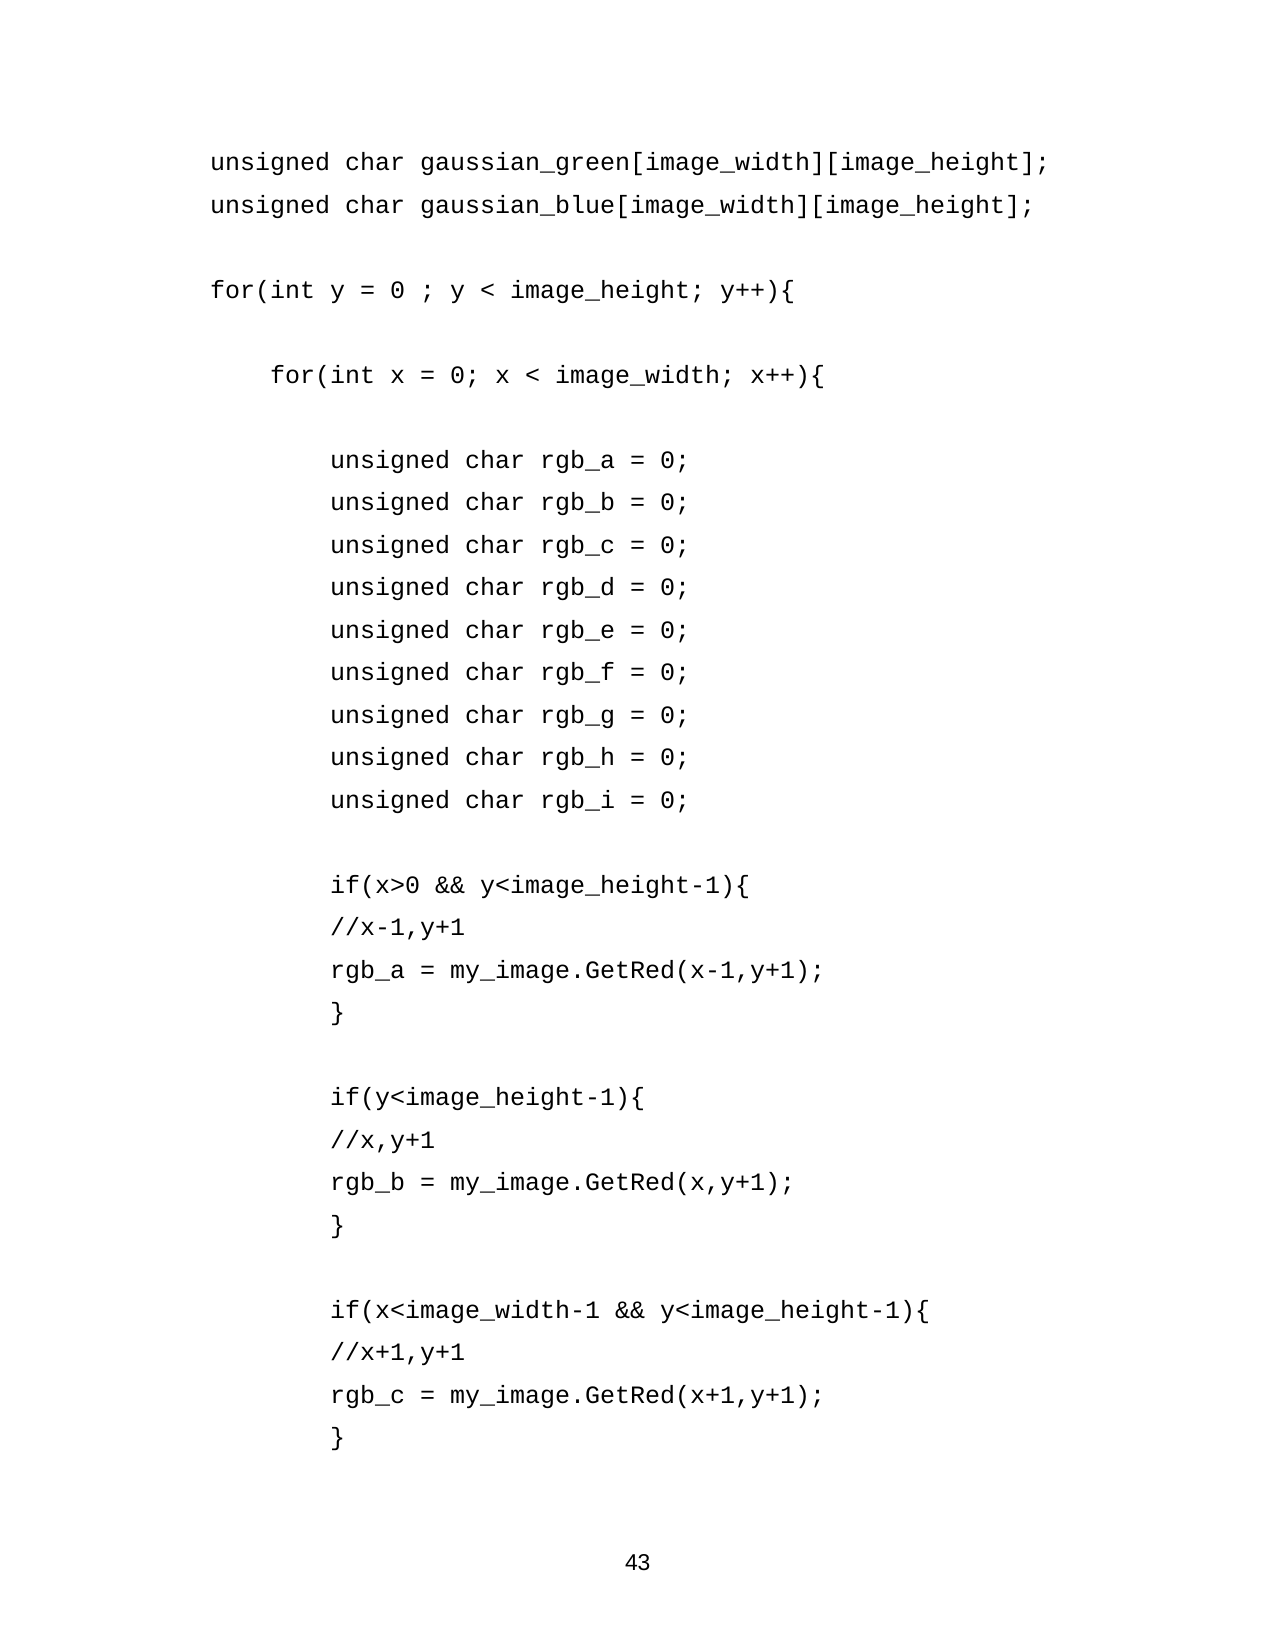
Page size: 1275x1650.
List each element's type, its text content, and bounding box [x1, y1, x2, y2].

text rgb_c = my_image.GetRed(x+1,y+1); [150, 1382, 1125, 1411]
text unsigned char rgb_d = 0; [150, 575, 1125, 603]
text } [150, 1425, 1125, 1453]
text for(int x = 0; x < image_width; x++){ [150, 362, 1125, 391]
text unsigned char rgb_h = 0; [150, 745, 1125, 773]
text //x-1,y+1 [150, 915, 1125, 943]
text unsigned char gaussian_blue[image_width][image_height]; [150, 192, 1125, 221]
text } [150, 1212, 1125, 1241]
text rgb_b = my_image.GetRed(x,y+1); [150, 1170, 1125, 1198]
text unsigned char rgb_b = 0; [150, 490, 1125, 518]
text //x,y+1 [150, 1127, 1125, 1156]
text unsigned char gaussian_green[image_width][image_height]; [150, 150, 1125, 178]
text for(int y = 0 ; y < image_height; y++){ [150, 277, 1125, 306]
text } [150, 1000, 1125, 1028]
text unsigned char rgb_a = 0; [150, 447, 1125, 476]
text unsigned char rgb_f = 0; [150, 660, 1125, 688]
text if(y<image_height-1){ [150, 1085, 1125, 1113]
text unsigned char rgb_e = 0; [150, 617, 1125, 646]
text rgb_a = my_image.GetRed(x-1,y+1); [150, 957, 1125, 986]
text if(x>0 && y<image_height-1){ [150, 872, 1125, 901]
text unsigned char rgb_g = 0; [150, 702, 1125, 731]
text unsigned char rgb_i = 0; [150, 787, 1125, 816]
text //x+1,y+1 [150, 1340, 1125, 1368]
text if(x<image_width-1 && y<image_height-1){ [150, 1297, 1125, 1326]
text unsigned char rgb_c = 0; [150, 532, 1125, 561]
